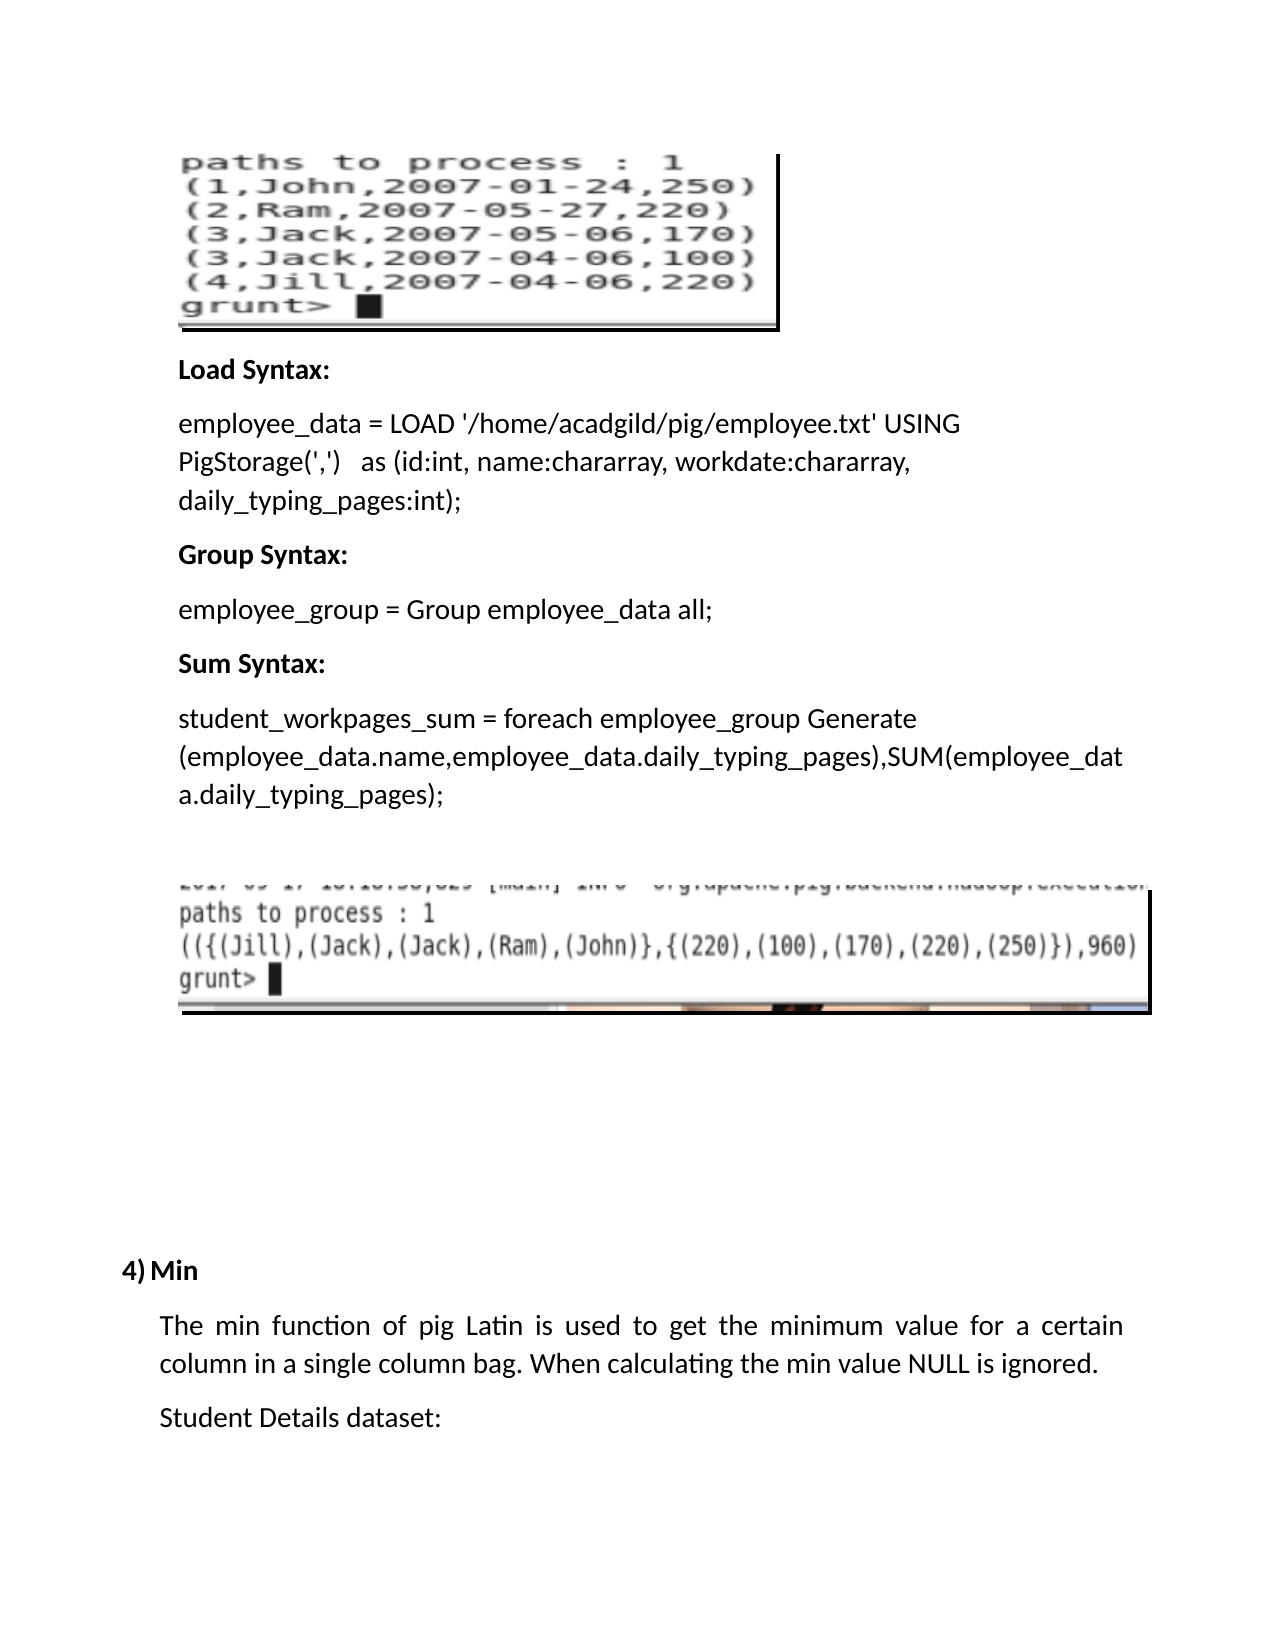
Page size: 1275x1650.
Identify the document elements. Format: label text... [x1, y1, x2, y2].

text Group Syntax: [178, 536, 1125, 572]
picture [178, 885, 1148, 1011]
text Sum Syntax: [178, 646, 1125, 681]
text Load Syntax: [178, 351, 1125, 386]
text student_workpages_sum = foreach employee_group Generate (employee_data.name,employee_data.daily_typing_pages),SUM(employee_data.daily_typing_pages); [178, 700, 1125, 812]
text Student Details dataset: [159, 1399, 1125, 1435]
list Min [122, 1252, 1125, 1288]
text employee_data = LOAD '/home/acadgild/pig/employee.txt' USING PigStorage(',') as (id:int, name:chararray, workdate:chararray, daily_typing_pages:int); [178, 406, 1125, 517]
picture [178, 150, 777, 328]
text The min function of pig Latin is used to get the minimum value for a certain column in a single column bag. When calculating the min value NULL is ignored. [159, 1307, 1125, 1381]
text employee_group = Group employee_data all; [178, 591, 1125, 627]
